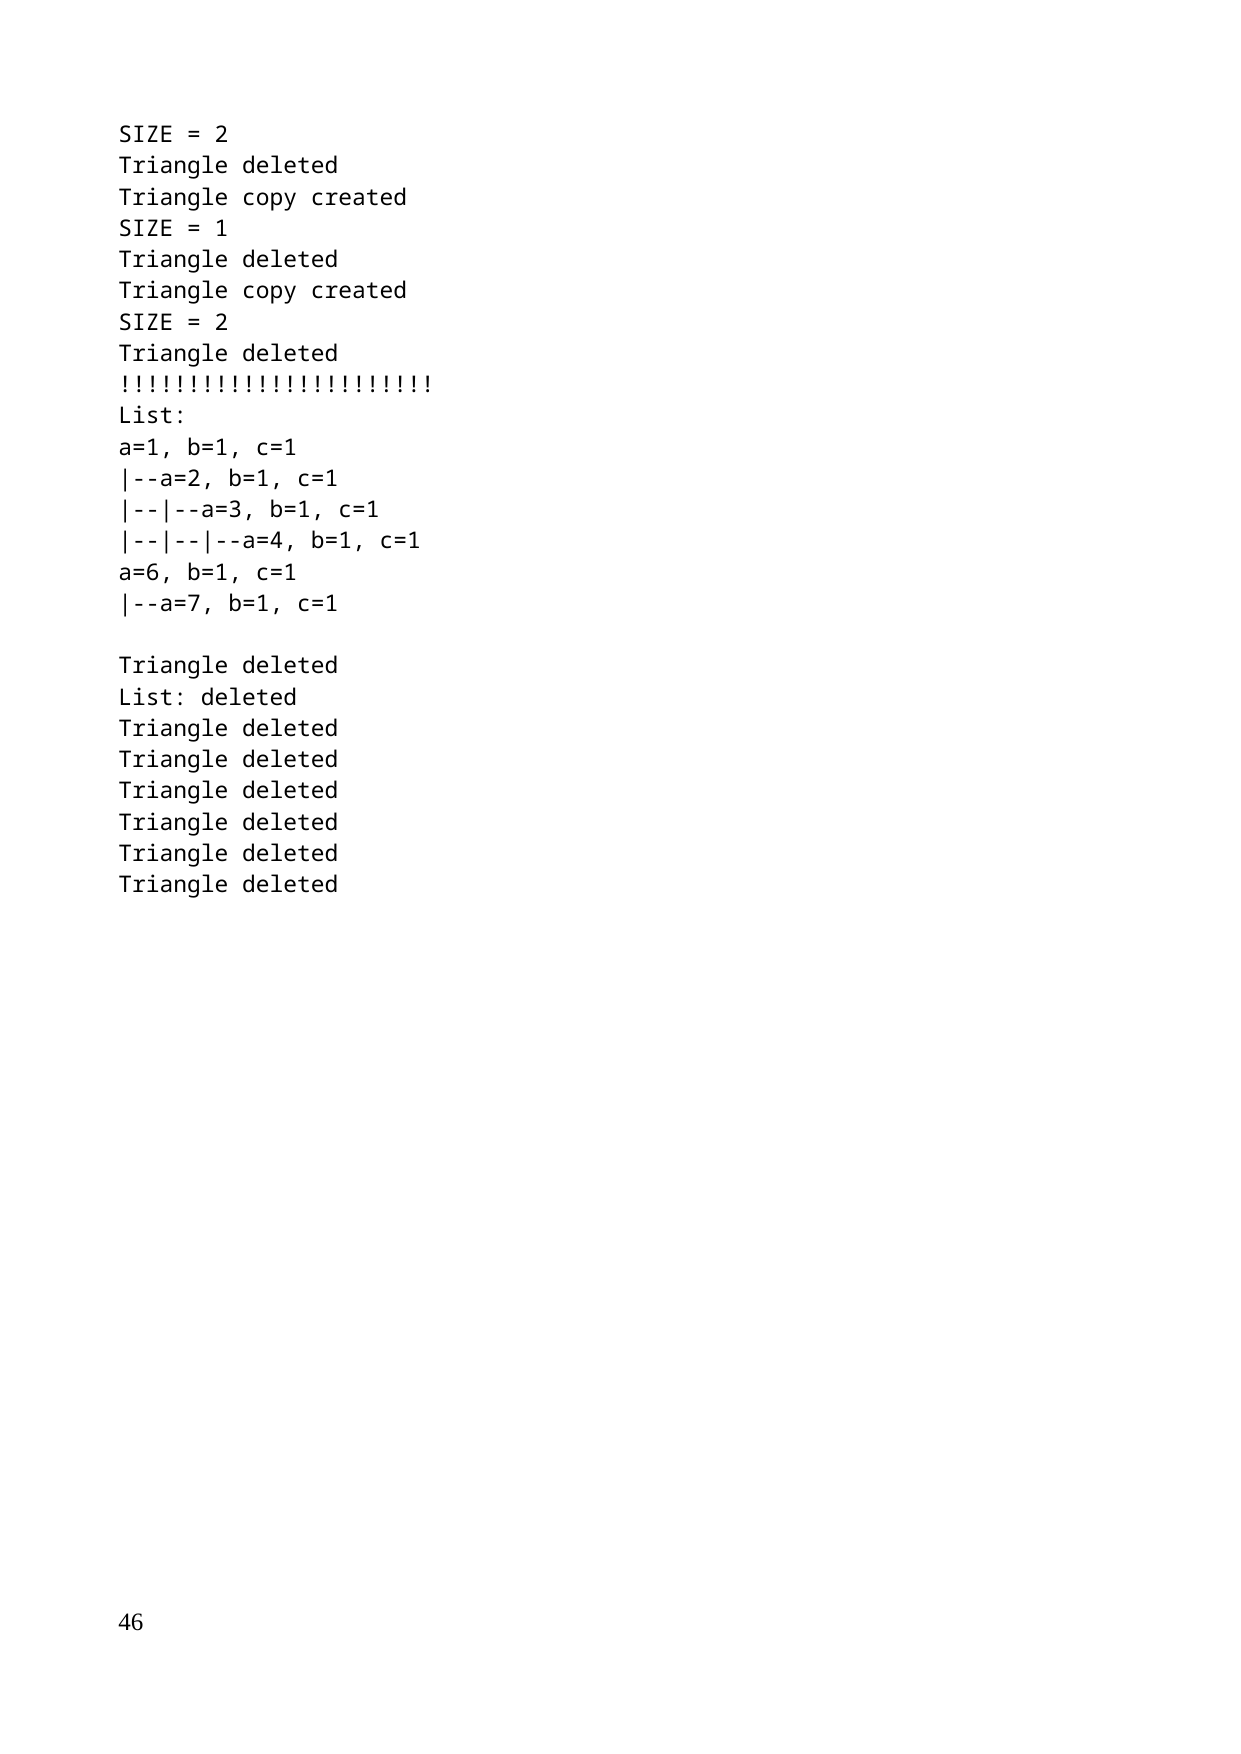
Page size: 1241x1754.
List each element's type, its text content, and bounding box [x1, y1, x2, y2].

text Triangle deleted [118, 712, 1122, 743]
text !!!!!!!!!!!!!!!!!!!!!!! [118, 368, 1122, 399]
text |--a=2, b=1, c=1 [118, 462, 1122, 493]
text Triangle deleted [118, 149, 1122, 181]
text Triangle deleted [118, 743, 1122, 774]
text SIZE = 2 [118, 118, 1122, 149]
text List: [118, 399, 1122, 431]
text Triangle deleted [118, 243, 1122, 274]
text SIZE = 2 [118, 306, 1122, 337]
text Triangle deleted [118, 337, 1122, 368]
text Triangle deleted [118, 837, 1122, 868]
text Triangle copy created [118, 181, 1122, 212]
text Triangle deleted [118, 774, 1122, 806]
text Triangle deleted [118, 806, 1122, 837]
text a=1, b=1, c=1 [118, 431, 1122, 462]
text SIZE = 1 [118, 212, 1122, 243]
text Triangle copy created [118, 274, 1122, 306]
text List: deleted [118, 681, 1122, 712]
text |--|--|--a=4, b=1, c=1 [118, 524, 1122, 556]
text Triangle deleted [118, 649, 1122, 681]
text |--|--a=3, b=1, c=1 [118, 493, 1122, 524]
text Triangle deleted [118, 868, 1122, 899]
text |--a=7, b=1, c=1 [118, 587, 1122, 618]
text a=6, b=1, c=1 [118, 556, 1122, 587]
